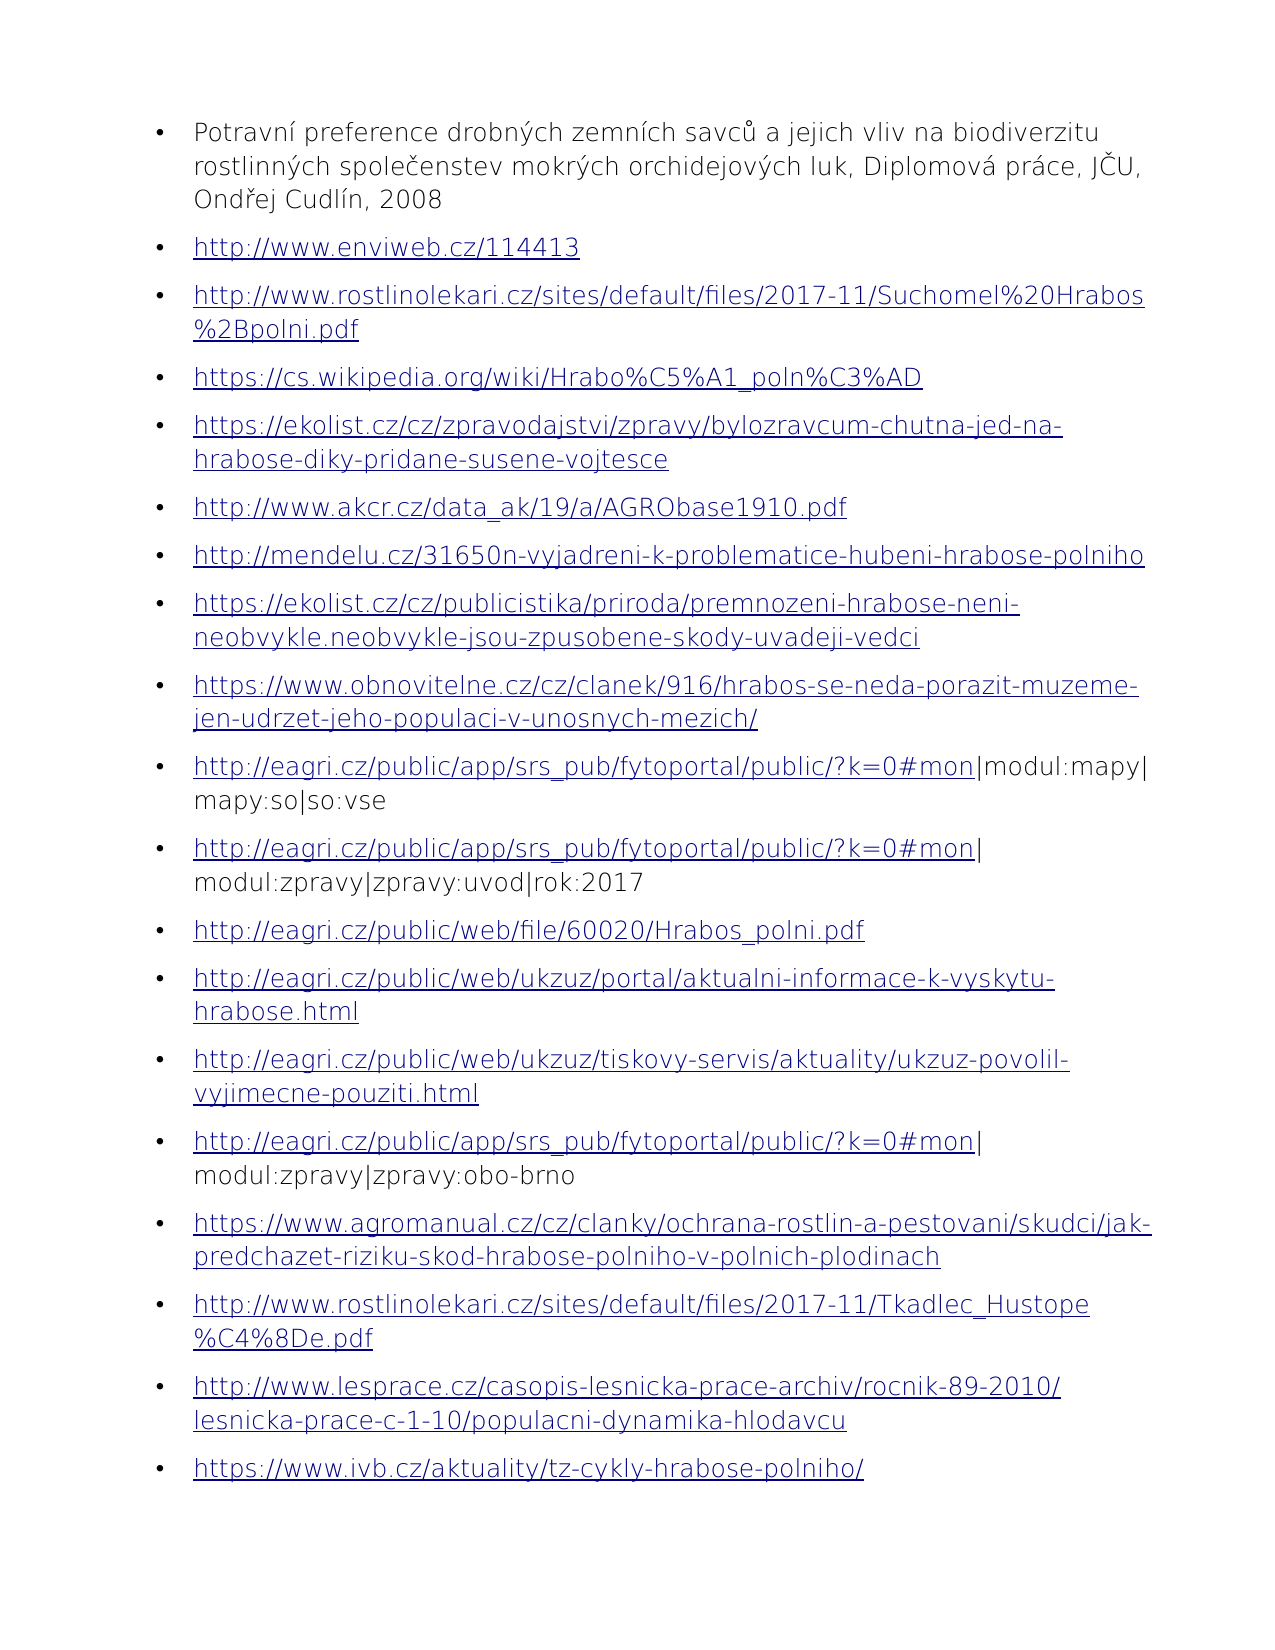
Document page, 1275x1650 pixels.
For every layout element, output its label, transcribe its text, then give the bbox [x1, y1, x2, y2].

list http://eagri.cz/public/web/ukzuz/portal/aktualni-informace-k-vyskytu-hrabose.html [156, 964, 1157, 1027]
list http://www.lesprace.cz/casopis-lesnicka-prace-archiv/rocnik-89-2010/lesnicka-prace-c-1-10/populacni-dynamika-hlodavcu [156, 1372, 1157, 1435]
list http://eagri.cz/public/web/file/60020/Hrabos_polni.pdf [156, 916, 1157, 945]
list https://www.ivb.cz/aktuality/tz-cykly-hrabose-polniho/ [156, 1454, 1157, 1483]
list Potravní preference drobných zemních savců a jejich vliv na biodiverzitu rostlinných společenstev mokrých orchidejových luk, Diplomová práce, JČU, Ondřej Cudlín, 2008 [156, 118, 1157, 214]
list http://mendelu.cz/31650n-vyjadreni-k-problematice-hubeni-hrabose-polniho [156, 541, 1157, 570]
list http://eagri.cz/public/app/srs_pub/fytoportal/public/?k=0#mon|modul:zpravy|zpravy:uvod|rok:2017 [156, 834, 1157, 897]
list https://ekolist.cz/cz/zpravodajstvi/zpravy/bylozravcum-chutna-jed-na-hrabose-diky-pridane-susene-vojtesce [156, 411, 1157, 474]
list https://ekolist.cz/cz/publicistika/priroda/premnozeni-hrabose-neni-neobvykle.neobvykle-jsou-zpusobene-skody-uvadeji-vedci [156, 589, 1157, 652]
list http://eagri.cz/public/app/srs_pub/fytoportal/public/?k=0#mon|modul:zpravy|zpravy:obo-brno [156, 1127, 1157, 1190]
list http://www.enviweb.cz/114413 [156, 233, 1157, 262]
list http://www.akcr.cz/data_ak/19/a/AGRObase1910.pdf [156, 493, 1157, 522]
list https://www.agromanual.cz/cz/clanky/ochrana-rostlin-a-pestovani/skudci/jak-predchazet-riziku-skod-hrabose-polniho-v-polnich-plodinach [156, 1209, 1157, 1272]
list http://eagri.cz/public/app/srs_pub/fytoportal/public/?k=0#mon|modul:mapy|mapy:so|so:vse [156, 752, 1157, 815]
list http://www.rostlinolekari.cz/sites/default/files/2017-11/Suchomel%20Hrabos%2Bpolni.pdf [156, 281, 1157, 344]
list https://www.obnovitelne.cz/cz/clanek/916/hrabos-se-neda-porazit-muzeme-jen-udrzet-jeho-populaci-v-unosnych-mezich/ [156, 671, 1157, 733]
list http://eagri.cz/public/web/ukzuz/tiskovy-servis/aktuality/ukzuz-povolil-vyjimecne-pouziti.html [156, 1046, 1157, 1108]
list http://www.rostlinolekari.cz/sites/default/files/2017-11/Tkadlec_Hustope%C4%8De.pdf [156, 1291, 1157, 1353]
list https://cs.wikipedia.org/wiki/Hrabo%C5%A1_poln%C3%AD [156, 363, 1157, 392]
